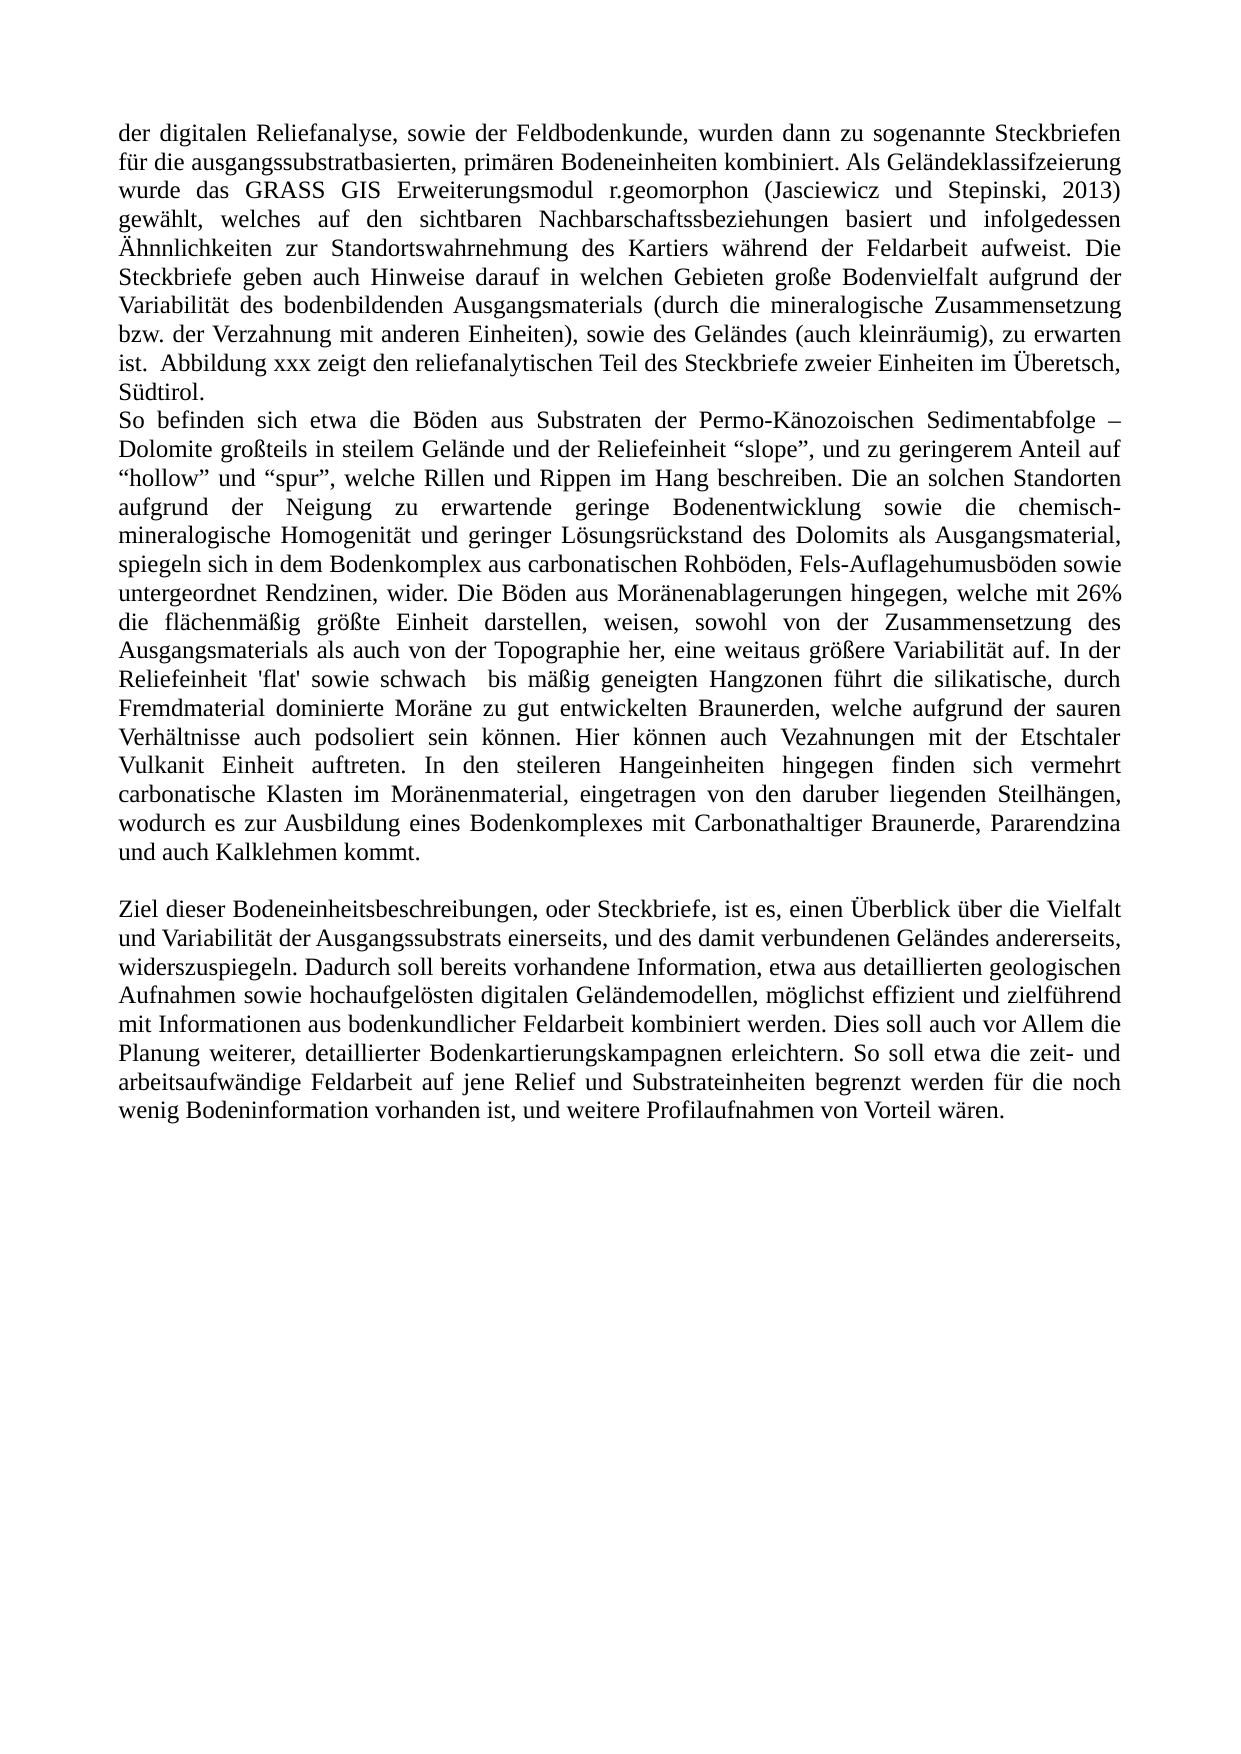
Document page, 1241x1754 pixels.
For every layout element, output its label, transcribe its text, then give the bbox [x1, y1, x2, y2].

text So befinden sich etwa die Böden aus Substraten der Permo-Känozoischen Sedimentabfolge – Dolomite großteils in steilem Gelände und der Reliefeinheit “slope”, und zu geringerem Anteil auf “hollow” und “spur”, welche Rillen und Rippen im Hang beschreiben. Die an solchen Standorten aufgrund der Neigung zu erwartende geringe Bodenentwicklung sowie die chemisch-mineralogische Homogenität und geringer Lösungsrückstand des Dolomits als Ausgangsmaterial, spiegeln sich in dem Bodenkomplex aus carbonatischen Rohböden, Fels-Auflagehumusböden sowie untergeordnet Rendzinen, wider. Die Böden aus Moränenablagerungen hingegen, welche mit 26% die flächenmäßig größte Einheit darstellen, weisen, sowohl von der Zusammensetzung des Ausgangsmaterials als auch von der Topographie her, eine weitaus größere Variabilität auf. In der Reliefeinheit 'flat' sowie schwach bis mäßig geneigten Hangzonen führt die silikatische, durch Fremdmaterial dominierte Moräne zu gut entwickelten Braunerden, welche aufgrund der sauren Verhältnisse auch podsoliert sein können. Hier können auch Vezahnungen mit der Etschtaler Vulkanit Einheit auftreten. In den steileren Hangeinheiten hingegen finden sich vermehrt carbonatische Klasten im Moränenmaterial, eingetragen von den daruber liegenden Steilhängen, wodurch es zur Ausbildung eines Bodenkomplexes mit Carbonathaltiger Braunerde, Pararendzina und auch Kalklehmen kommt. [118, 406, 1122, 866]
text der digitalen Reliefanalyse, sowie der Feldbodenkunde, wurden dann zu sogenannte Steckbriefen für die ausgangssubstratbasierten, primären Bodeneinheiten kombiniert. Als Geländeklassifzeierung wurde das GRASS GIS Erweiterungsmodul r.geomorphon (Jasciewicz und Stepinski, 2013) gewählt, welches auf den sichtbaren Nachbarschaftssbeziehungen basiert und infolgedessen Ähnnlichkeiten zur Standortswahrnehmung des Kartiers während der Feldarbeit aufweist. Die Steckbriefe geben auch Hinweise darauf in welchen Gebieten große Bodenvielfalt aufgrund der Variabilität des bodenbildenden Ausgangsmaterials (durch die mineralogische Zusammensetzung bzw. der Verzahnung mit anderen Einheiten), sowie des Geländes (auch kleinräumig), zu erwarten ist. Abbildung xxx zeigt den reliefanalytischen Teil des Steckbriefe zweier Einheiten im Überetsch, Südtirol. [118, 118, 1122, 406]
text Ziel dieser Bodeneinheitsbeschreibungen, oder Steckbriefe, ist es, einen Überblick über die Vielfalt und Variabilität der Ausgangssubstrats einerseits, und des damit verbundenen Geländes andererseits, widerszuspiegeln. Dadurch soll bereits vorhandene Information, etwa aus detaillierten geologischen Aufnahmen sowie hochaufgelösten digitalen Geländemodellen, möglichst effizient und zielführend mit Informationen aus bodenkundlicher Feldarbeit kombiniert werden. Dies soll auch vor Allem die Planung weiterer, detaillierter Bodenkartierungskampagnen erleichtern. So soll etwa die zeit- und arbeitsaufwändige Feldarbeit auf jene Relief und Substrateinheiten begrenzt werden für die noch wenig Bodeninformation vorhanden ist, und weitere Profilaufnahmen von Vorteil wären. [118, 894, 1122, 1124]
